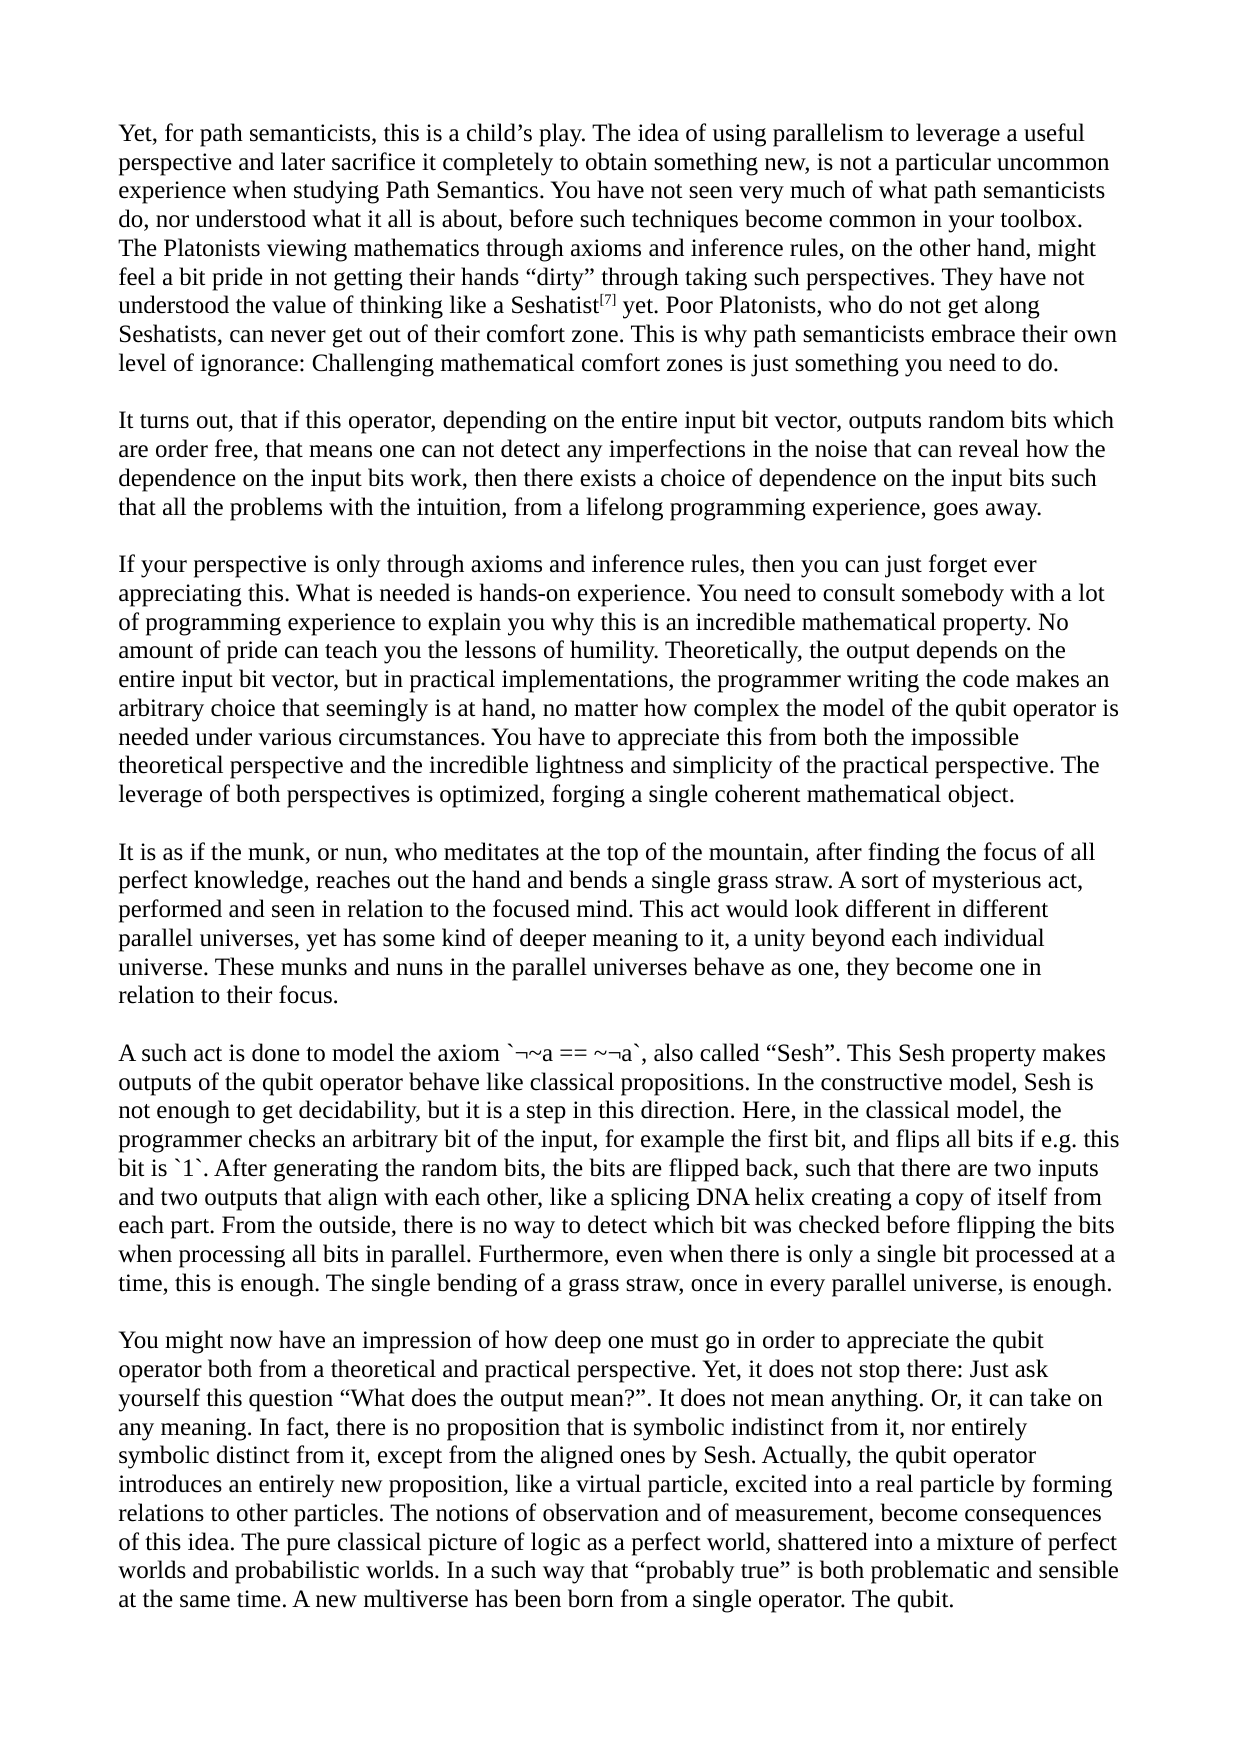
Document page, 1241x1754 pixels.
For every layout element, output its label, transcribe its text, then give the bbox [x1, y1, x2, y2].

text A such act is done to model the axiom `¬~a == ~¬a`, also called “Sesh”. This Sesh property makes outputs of the qubit operator behave like classical propositions. In the constructive model, Sesh is not enough to get decidability, but it is a step in this direction. Here, in the classical model, the programmer checks an arbitrary bit of the input, for example the first bit, and flips all bits if e.g. this bit is `1`. After generating the random bits, the bits are flipped back, such that there are two inputs and two outputs that align with each other, like a splicing DNA helix creating a copy of itself from each part. From the outside, there is no way to detect which bit was checked before flipping the bits when processing all bits in parallel. Furthermore, even when there is only a single bit processed at a time, this is enough. The single bending of a grass straw, once in every parallel universe, is enough. [118, 1038, 1122, 1297]
text If your perspective is only through axioms and inference rules, then you can just forget ever appreciating this. What is needed is hands-on experience. You need to consult somebody with a lot of programming experience to explain you why this is an incredible mathematical property. No amount of pride can teach you the lessons of humility. Theoretically, the output depends on the entire input bit vector, but in practical implementations, the programmer writing the code makes an arbitrary choice that seemingly is at hand, no matter how complex the model of the qubit operator is needed under various circumstances. You have to appreciate this from both the impossible theoretical perspective and the incredible lightness and simplicity of the practical perspective. The leverage of both perspectives is optimized, forging a single coherent mathematical object. [118, 549, 1122, 808]
text Yet, for path semanticists, this is a child’s play. The idea of using parallelism to leverage a useful perspective and later sacrifice it completely to obtain something new, is not a particular uncommon experience when studying Path Semantics. You have not seen very much of what path semanticists do, nor understood what it all is about, before such techniques become common in your toolbox. The Platonists viewing mathematics through axioms and inference rules, on the other hand, might feel a bit pride in not getting their hands “dirty” through taking such perspectives. They have not understood the value of thinking like a Seshatist[7] yet. Poor Platonists, who do not get along Seshatists, can never get out of their comfort zone. This is why path semanticists embrace their own level of ignorance: Challenging mathematical comfort zones is just something you need to do. [118, 118, 1122, 377]
text You might now have an impression of how deep one must go in order to appreciate the qubit operator both from a theoretical and practical perspective. Yet, it does not stop there: Just ask yourself this question “What does the output mean?”. It does not mean anything. Or, it can take on any meaning. In fact, there is no proposition that is symbolic indistinct from it, nor entirely symbolic distinct from it, except from the aligned ones by Sesh. Actually, the qubit operator introduces an entirely new proposition, like a virtual particle, excited into a real particle by forming relations to other particles. The notions of observation and of measurement, become consequences of this idea. The pure classical picture of logic as a perfect world, shattered into a mixture of perfect worlds and probabilistic worlds. In a such way that “probably true” is both problematic and sensible at the same time. A new multiverse has been born from a single operator. The qubit. [118, 1326, 1122, 1613]
text It is as if the munk, or nun, who meditates at the top of the mountain, after finding the focus of all perfect knowledge, reaches out the hand and bends a single grass straw. A sort of mysterious act, performed and seen in relation to the focused mind. This act would look different in different parallel universes, yet has some kind of deeper meaning to it, a unity beyond each individual universe. These munks and nuns in the parallel universes behave as one, they become one in relation to their focus. [118, 837, 1122, 1009]
text It turns out, that if this operator, depending on the entire input bit vector, outputs random bits which are order free, that means one can not detect any imperfections in the noise that can reveal how the dependence on the input bits work, then there exists a choice of dependence on the input bits such that all the problems with the intuition, from a lifelong programming experience, goes away. [118, 406, 1122, 521]
